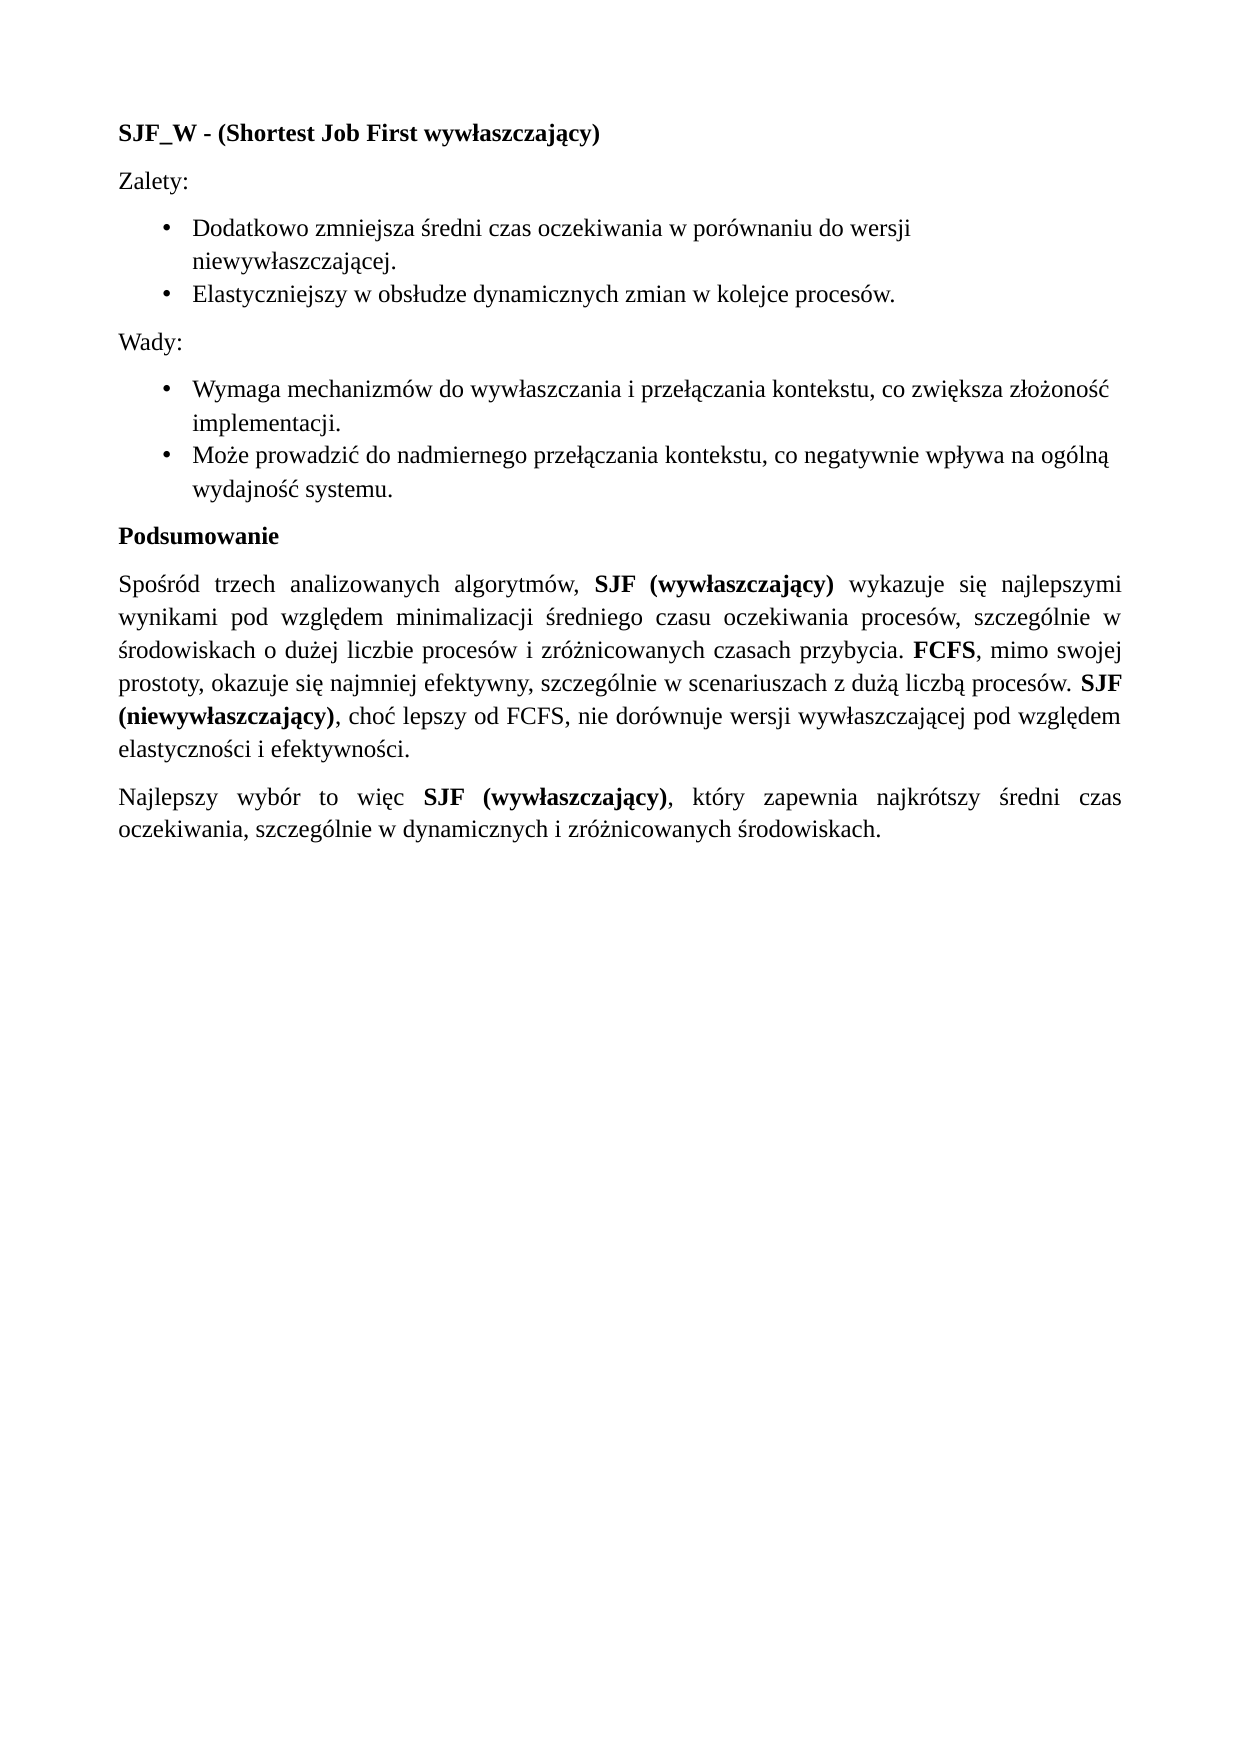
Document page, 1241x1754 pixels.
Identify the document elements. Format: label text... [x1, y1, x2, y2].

list Może prowadzić do nadmiernego przełączania kontekstu, co negatywnie wpływa na ogólną wydajność systemu. [162, 441, 1122, 502]
list Elastyczniejszy w obsłudze dynamicznych zmian w kolejce procesów. [162, 279, 1122, 308]
text Wady: [118, 327, 1122, 356]
list Wymaga mechanizmów do wywłaszczania i przełączania kontekstu, co zwiększa złożoność implementacji. [162, 374, 1122, 436]
text Zalety: [118, 166, 1122, 194]
text Najlepszy wybór to więc SJF (wywłaszczający), który zapewnia najkrótszy średni czas oczekiwania, szczególnie w dynamicznych i zróżnicowanych środowiskach. [118, 782, 1122, 843]
list Dodatkowo zmniejsza średni czas oczekiwania w porównaniu do wersji niewywłaszczającej. [162, 213, 1122, 275]
text Spośród trzech analizowanych algorytmów, SJF (wywłaszczający) wykazuje się najlepszymi wynikami pod względem minimalizacji średniego czasu oczekiwania procesów, szczególnie w środowiskach o dużej liczbie procesów i zróżnicowanych czasach przybycia. FCFS, mimo swojej prostoty, okazuje się najmniej efektywny, szczególnie w scenariuszach z dużą liczbą procesów. SJF (niewywłaszczający), choć lepszy od FCFS, nie dorównuje wersji wywłaszczającej pod względem elastyczności i efektywności. [118, 569, 1122, 763]
text Podsumowanie [118, 521, 1122, 550]
text SJF_W - (Shortest Job First wywłaszczający) [118, 118, 1122, 147]
